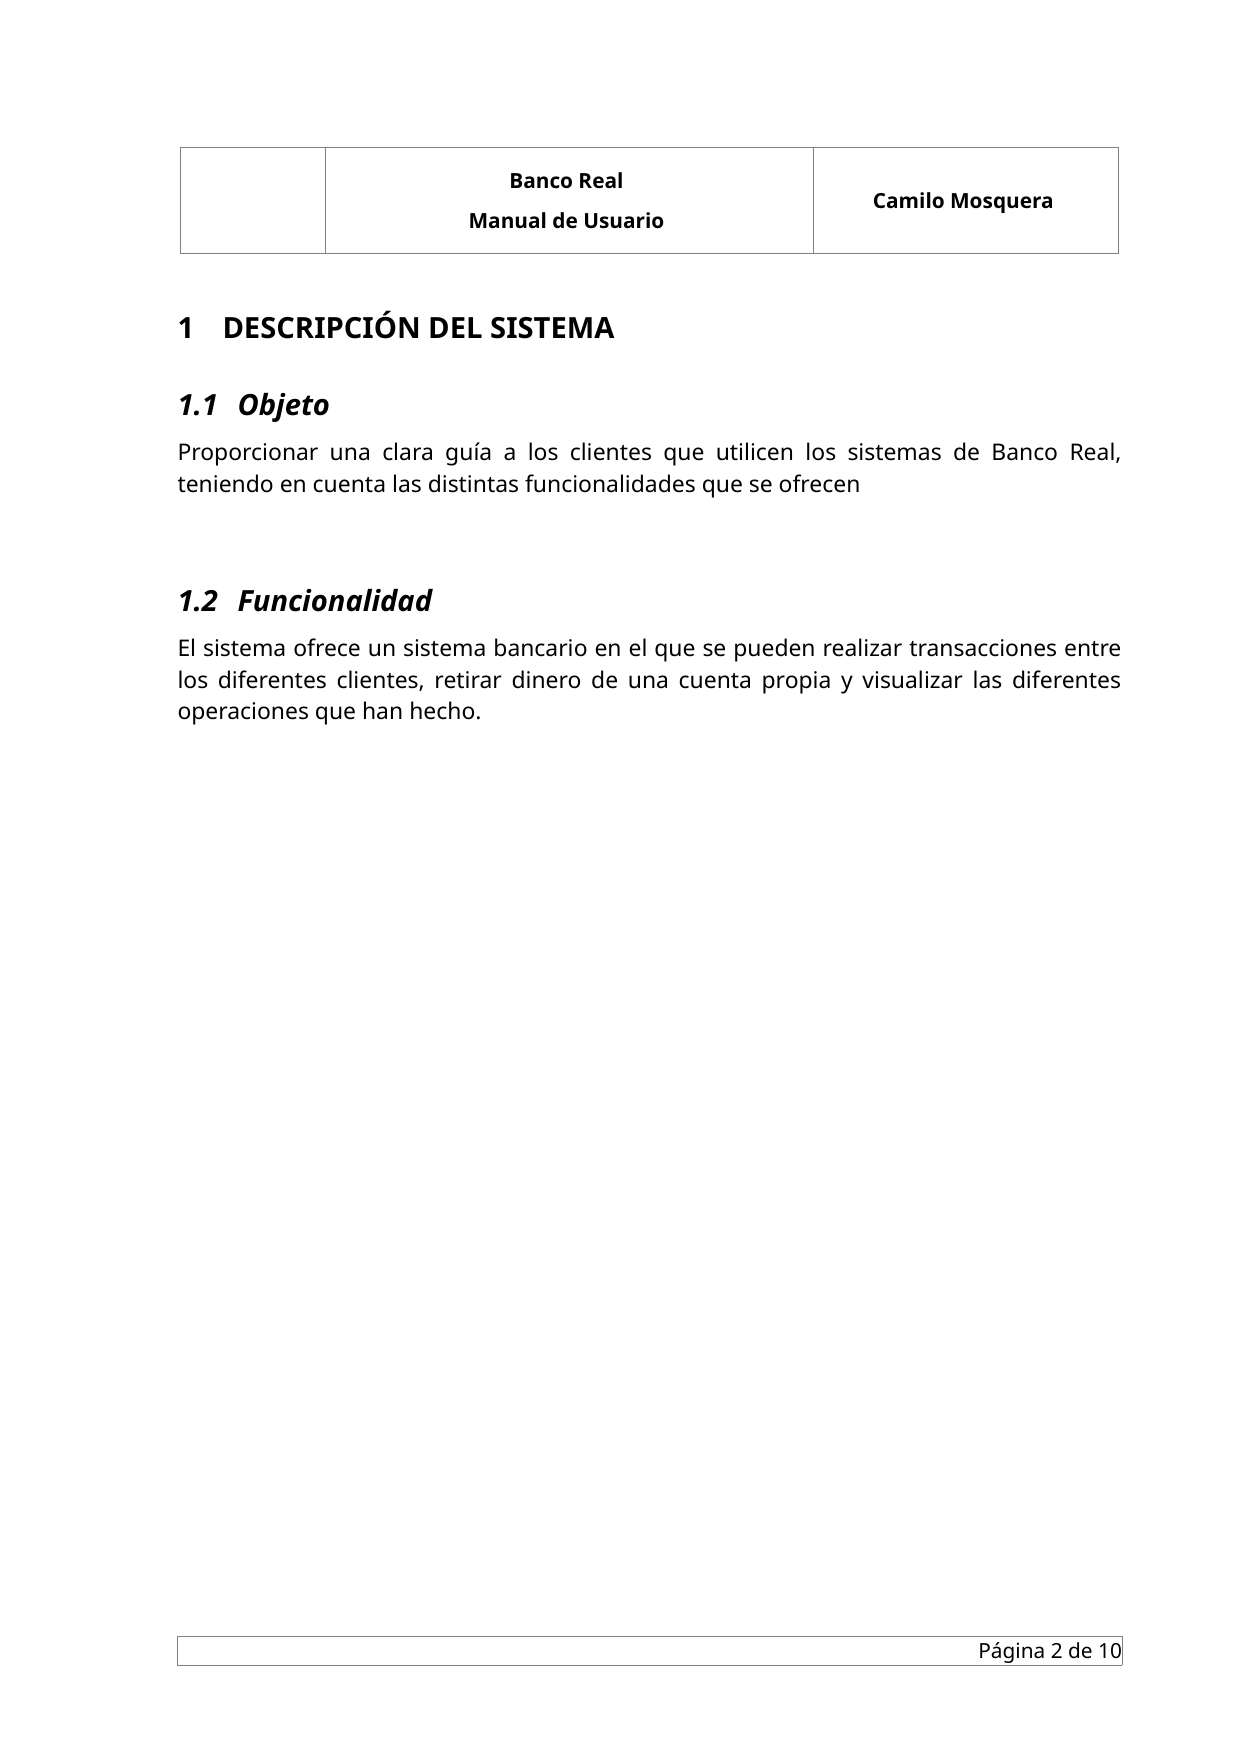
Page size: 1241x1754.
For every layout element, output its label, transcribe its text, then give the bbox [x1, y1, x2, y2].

text Proporcionar una clara guía a los clientes que utilicen los sistemas de Banco Real, teniendo en cuenta las distintas funcionalidades que se ofrecen [177, 436, 1122, 499]
text El sistema ofrece un sistema bancario en el que se pueden realizar transacciones entre los diferentes clientes, retirar dinero de una cuenta propia y visualizar las diferentes operaciones que han hecho. [177, 632, 1122, 726]
subtitle Funcionalidad [177, 580, 1122, 620]
subtitle Objeto [177, 384, 1122, 424]
subtitle DESCRIPCIÓN DEL SISTEMA [177, 307, 1122, 347]
